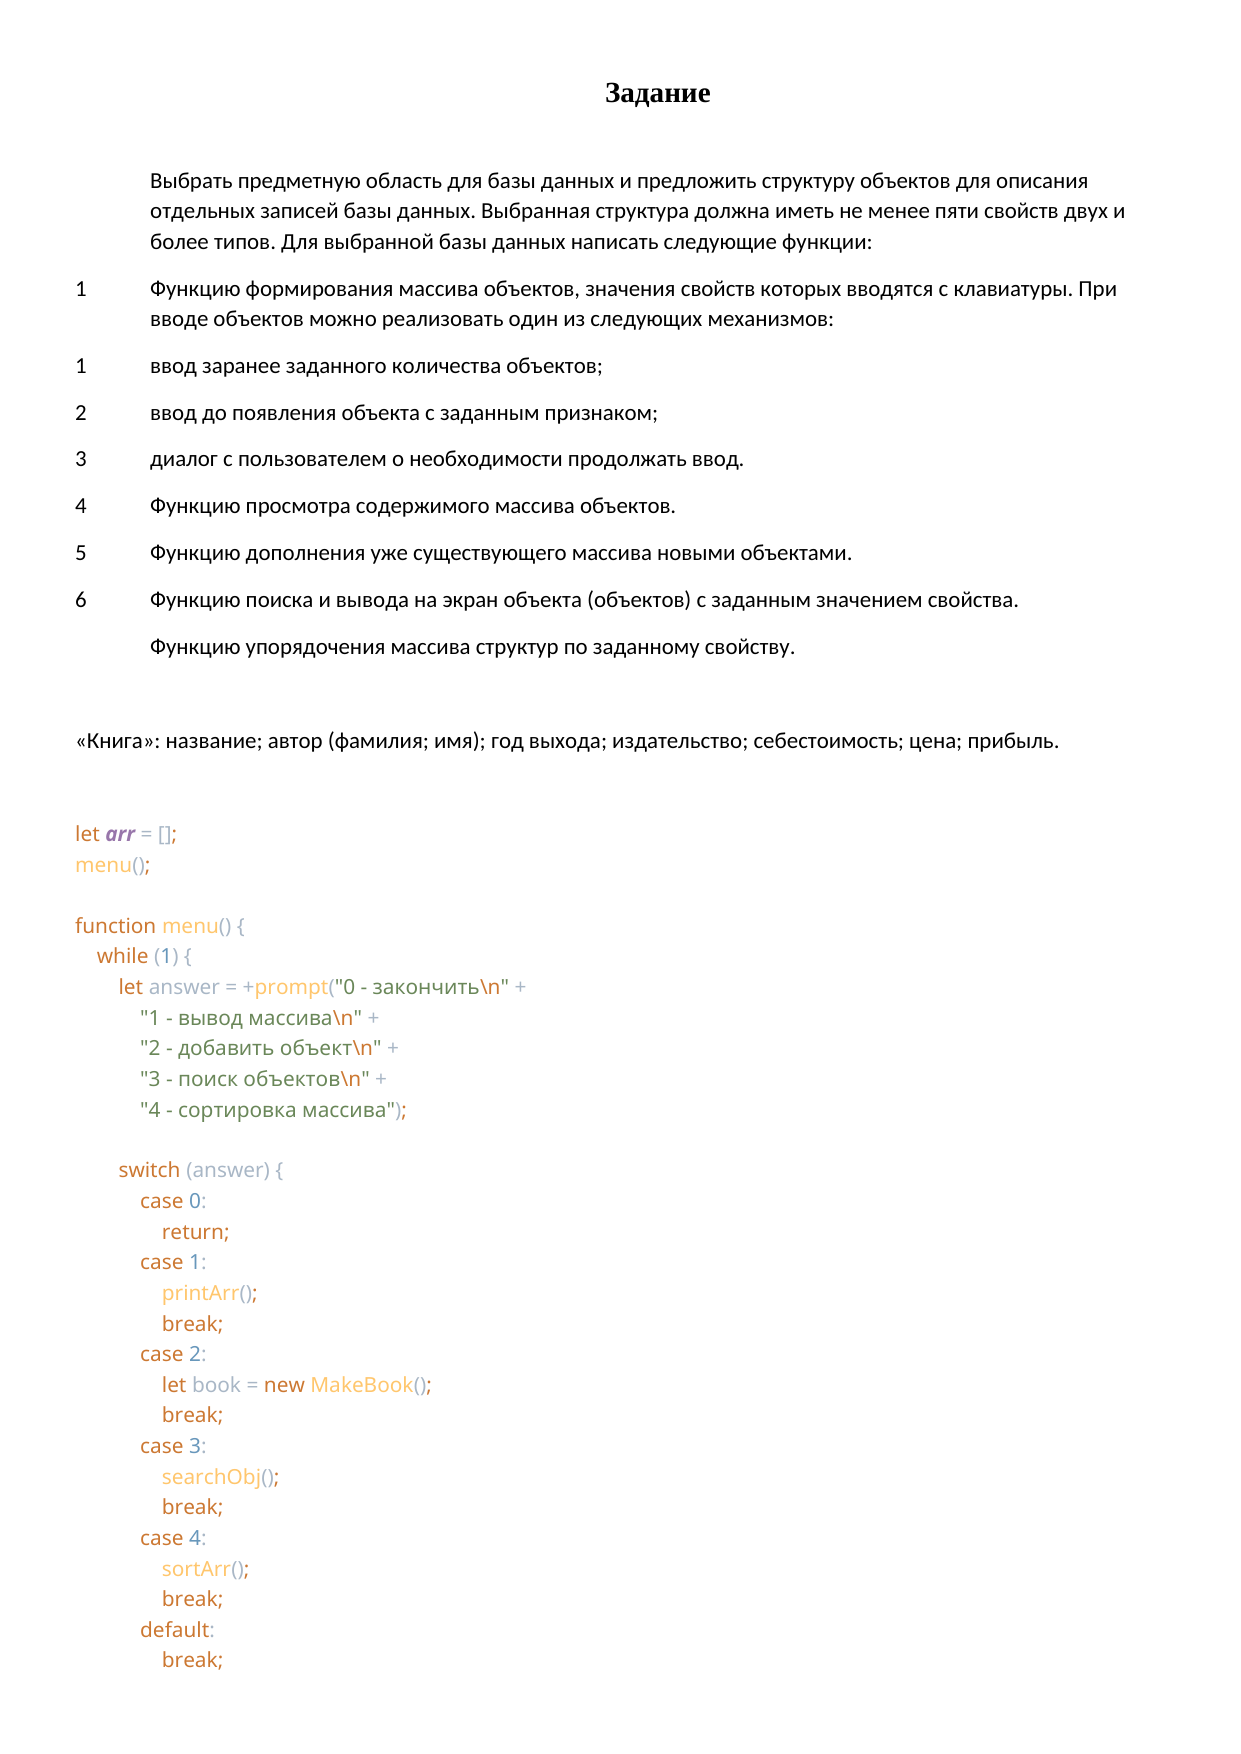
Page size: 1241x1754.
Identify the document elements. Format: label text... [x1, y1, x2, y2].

list Функцию формирования массива объектов, значения свойств которых вводятся с клавиатуры. При вводе объектов можно реализовать один из следующих механизмов: [75, 274, 1165, 332]
list Функцию упорядочения массива структур по заданному свойству. [75, 632, 1165, 660]
list Функцию просмотра содержимого массива объектов. [75, 491, 1165, 519]
text «Книга»: название; автор (фамилия; имя); год выхода; издательство; себестоимость; цена; прибыль. [75, 726, 1165, 754]
list Выбрать предметную область для базы данных и предложить структуру объектов для описания отдельных записей базы данных. Выбранная структура должна иметь не менее пяти свойств двух и более типов. Для выбранной базы данных написать следующие функции: [75, 166, 1165, 255]
list ввод заранее заданного количества объектов; [75, 351, 1165, 379]
text Задание [150, 75, 1165, 108]
list Функцию поиска и вывода на экран объекта (объектов) с заданным значением свойства. [75, 585, 1165, 613]
list ввод до появления объекта с заданным признаком; [75, 398, 1165, 426]
text let arr = []; menu(); function menu() { while (1) { let answer = +prompt("0 - закончить\n" + "1 - вывод массива\n" + "2 - добавить объект\n" + "3 - поиск объектов\n" + "4 - сортировка массива"); switch (answer) { case 0: return; case 1: printArr(); break; case 2: let book = new MakeBook(); break; case 3: searchObj(); break; case 4: sortArr(); break; default: break; [75, 819, 1165, 1674]
list Функцию дополнения уже существующего массива новыми объектами. [75, 538, 1165, 566]
list диалог с пользователем о необходимости продолжать ввод. [75, 444, 1165, 472]
